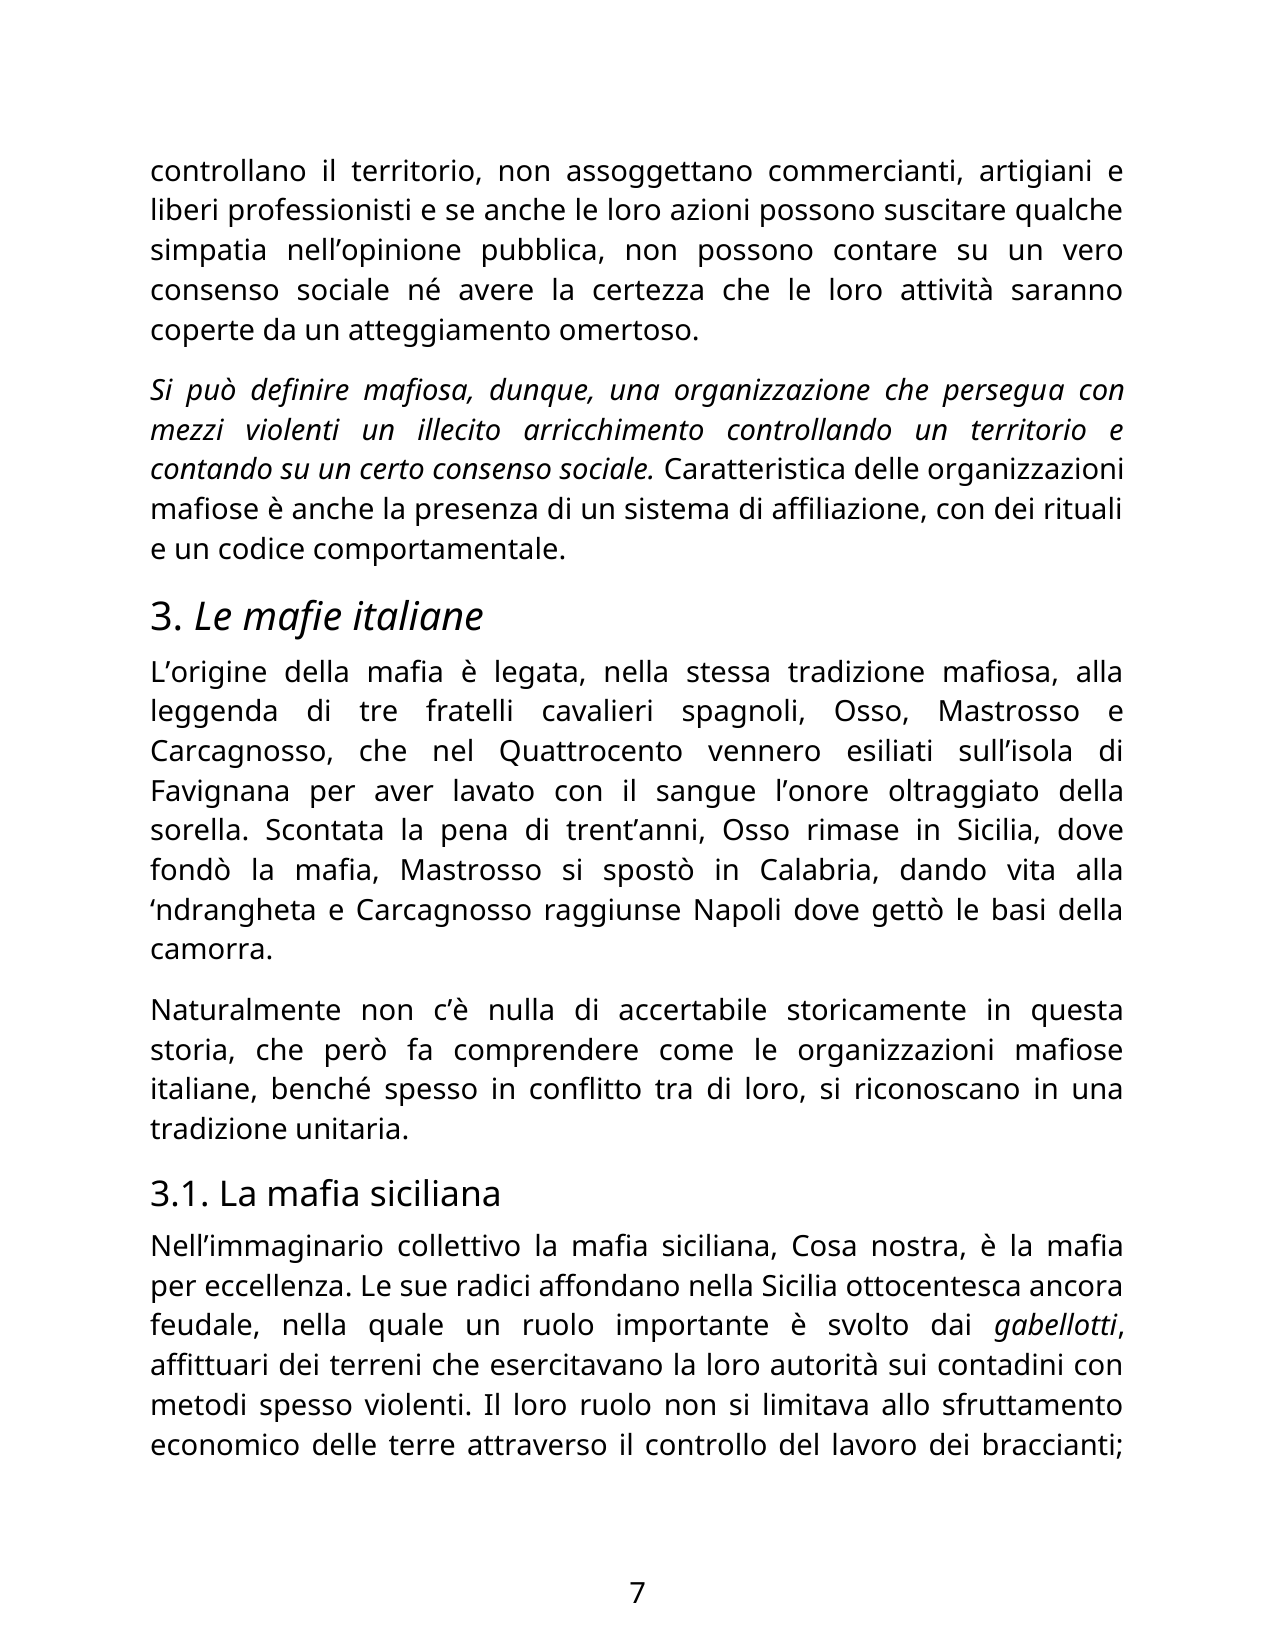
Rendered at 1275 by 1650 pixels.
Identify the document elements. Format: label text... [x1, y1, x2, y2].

text Si può definire mafiosa, dunque, una organizzazione che persegua con mezzi violenti un illecito arricchimento controllando un territorio e contando su un certo consenso sociale. Caratteristica delle organizzazioni mafiose è anche la presenza di un sistema di affiliazione, con dei rituali e un codice comportamentale. [150, 369, 1125, 568]
text Naturalmente non c’è nulla di accertabile storicamente in questa storia, che però fa comprendere come le organizzazioni mafiose italiane, benché spesso in conflitto tra di loro, si riconoscano in una tradizione unitaria. [150, 989, 1125, 1148]
subtitle 3. Le mafie italiane [150, 588, 1125, 642]
text controllano il territorio, non assoggettano commercianti, artigiani e liberi professionisti e se anche le loro azioni possono suscitare qualche simpatia nell’opinione pubblica, non possono contare su un vero consenso sociale né avere la certezza che le loro attività saranno coperte da un atteggiamento omertoso. [150, 150, 1125, 348]
text Nell’immaginario collettivo la mafia siciliana, Cosa nostra, è la mafia per eccellenza. Le sue radici affondano nella Sicilia ottocentesca ancora feudale, nella quale un ruolo importante è svolto dai gabellotti, affittuari dei terreni che esercitavano la loro autorità sui contadini con metodi spesso violenti. Il loro ruolo non si limitava allo sfruttamento economico delle terre attraverso il controllo del lavoro dei braccianti; [150, 1225, 1125, 1463]
subtitle 3.1. La mafia siciliana [150, 1169, 1125, 1217]
text L’origine della mafia è legata, nella stessa tradizione mafiosa, alla leggenda di tre fratelli cavalieri spagnoli, Osso, Mastrosso e Carcagnosso, che nel Quattrocento vennero esiliati sull’isola di Favignana per aver lavato con il sangue l’onore oltraggiato della sorella. Scontata la pena di trent’anni, Osso rimase in Sicilia, dove fondò la mafia, Mastrosso si spostò in Calabria, dando vita alla ‘ndrangheta e Carcagnosso raggiunse Napoli dove gettò le basi della camorra. [150, 651, 1125, 968]
